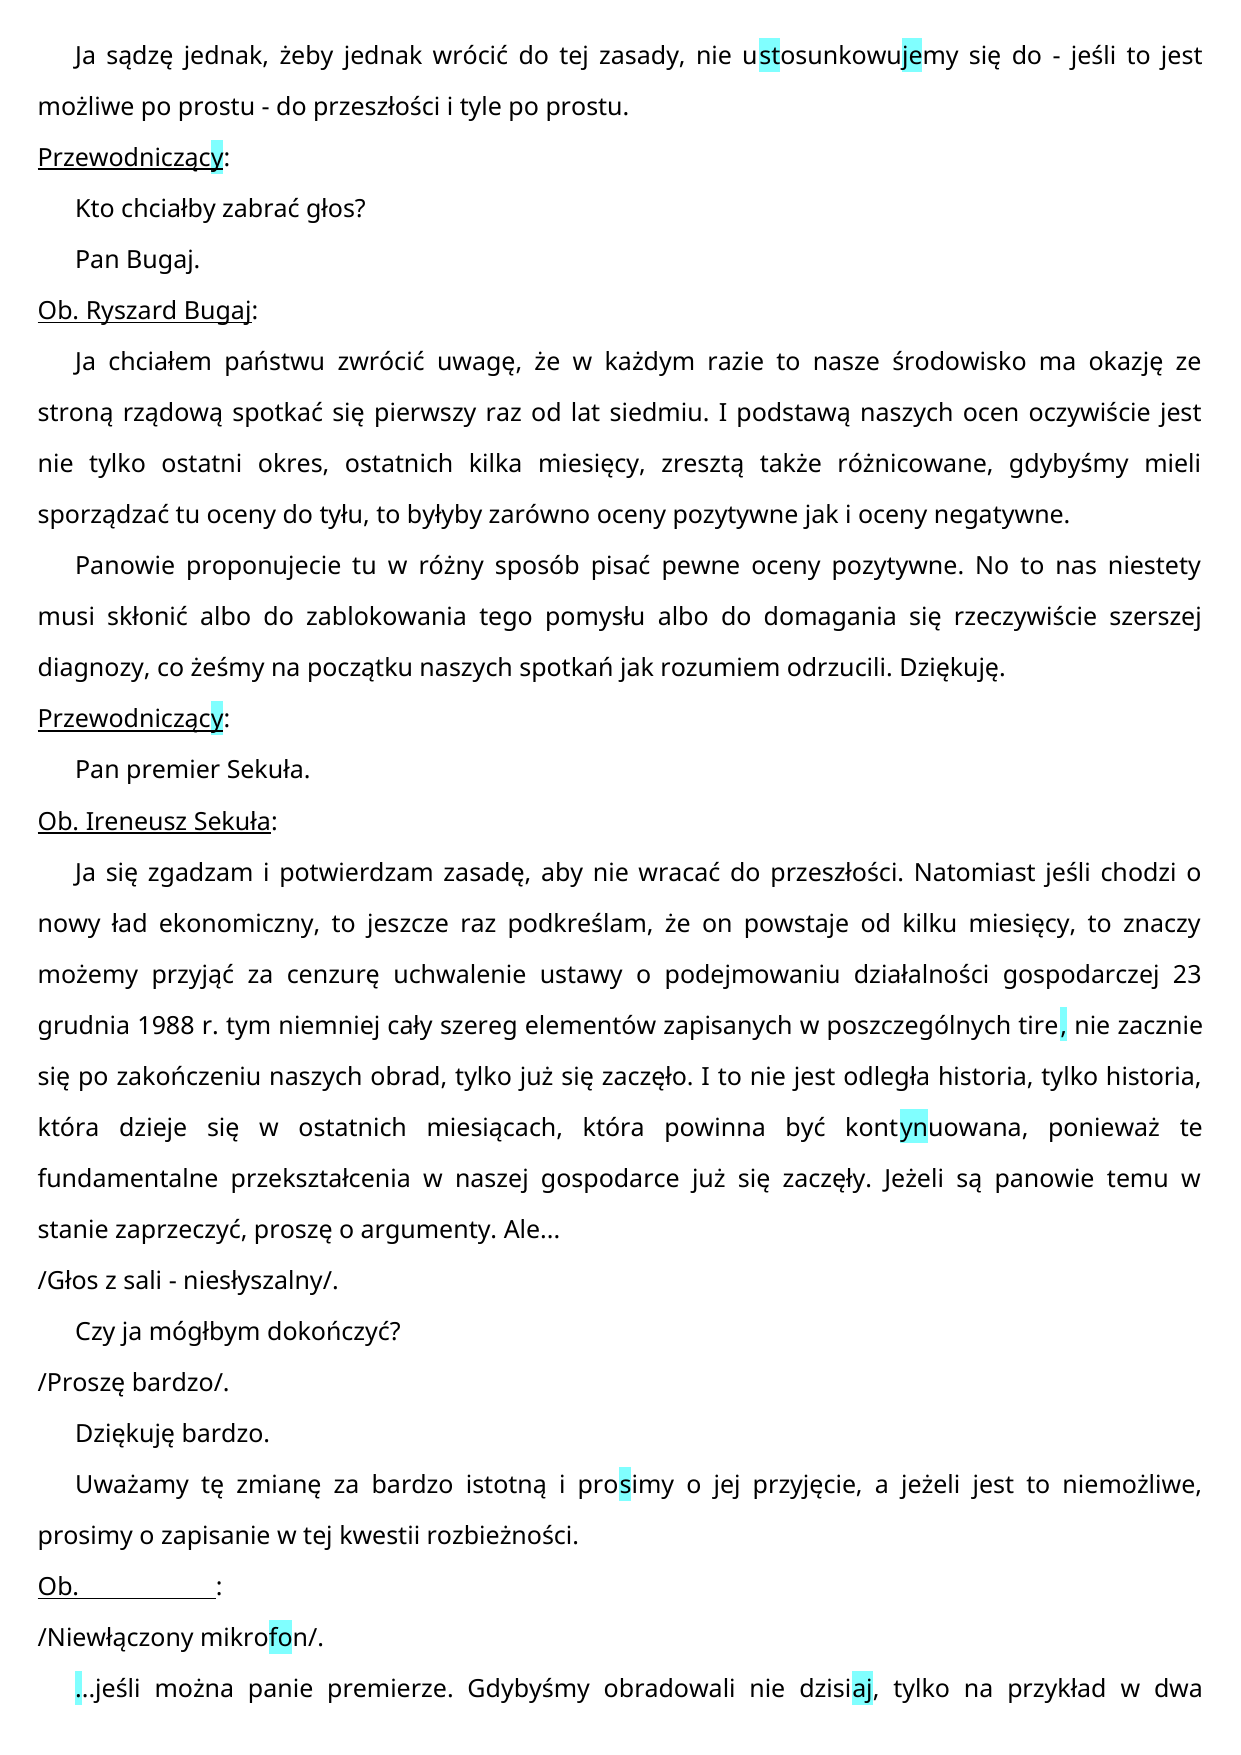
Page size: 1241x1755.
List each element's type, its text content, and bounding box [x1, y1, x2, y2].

text Ob. Ryszard Bugaj: [37, 293, 1203, 327]
text Ja chciałem państwu zwrócić uwagę, że w każdym razie to nasze środowisko ma okazję ze stroną rządową spotkać się pierwszy raz od lat siedmiu. I podstawą naszych ocen oczywiście jest nie tylko ostatni okres, ostatnich kilka miesięcy, zresztą także różnicowane, gdybyśmy mieli sporządzać tu oceny do tyłu, to byłyby zarówno oceny pozytywne jak i oceny negatywne. [37, 344, 1203, 531]
text Pan Bugaj. [37, 242, 1203, 276]
text Uważamy tę zmianę za bardzo istotną i prosimy o jej przyjęcie, a jeżeli jest to niemożliwe, prosimy o zapisanie w tej kwestii rozbieżności. [37, 1467, 1203, 1552]
text Pan premier Sekuła. [37, 752, 1203, 786]
text Ja się zgadzam i potwierdzam zasadę, aby nie wracać do przeszłości. Natomiast jeśli chodzi o nowy ład ekonomiczny, to jeszcze raz podkreślam, że on powstaje od kilku miesięcy, to znaczy możemy przyjąć za cenzurę uchwalenie ustawy o podejmowaniu działalności gospodarczej 23 grudnia 1988 r. tym niemniej cały szereg elementów zapisanych w poszczególnych tire, nie zacznie się po zakończeniu naszych obrad, tylko już się zaczęło. I to nie jest odległa historia, tylko historia, która dzieje się w ostatnich miesiącach, która powinna być kontynuowana, ponieważ te fundamentalne przekształcenia w naszej gospodarce już się zaczęły. Jeżeli są panowie temu w stanie zaprzeczyć, proszę o argumenty. Ale... [37, 854, 1203, 1246]
text /Głos z sali - niesłyszalny/. [37, 1262, 1203, 1297]
text /Niewłączony mikrofon/. [37, 1620, 1203, 1654]
text ...jeśli można panie premierze. Gdybyśmy obradowali nie dzisiaj, tylko na przykład w dwa [37, 1671, 1203, 1705]
text Ja sądzę jednak, żeby jednak wrócić do tej zasady, nie ustosunkowujemy się do - jeśli to jest możliwe po prostu - do przeszłości i tyle po prostu. [37, 37, 1203, 123]
text Ob. : [37, 1569, 1203, 1603]
text Ob. Ireneusz Sekuła: [37, 803, 1203, 837]
text Czy ja mógłbym dokończyć? [37, 1313, 1203, 1348]
text /Proszę bardzo/. [37, 1364, 1203, 1399]
text Panowie proponujecie tu w różny sposób pisać pewne oceny pozytywne. No to nas niestety musi skłonić albo do zablokowania tego pomysłu albo do domagania się rzeczywiście szerszej diagnozy, co żeśmy na początku naszych spotkań jak rozumiem odrzucili. Dziękuję. [37, 548, 1203, 684]
text Dziękuję bardzo. [37, 1416, 1203, 1450]
text Kto chciałby zabrać głos? [37, 191, 1203, 225]
text Przewodniczący: [37, 139, 1203, 174]
text Przewodniczący: [37, 701, 1203, 735]
